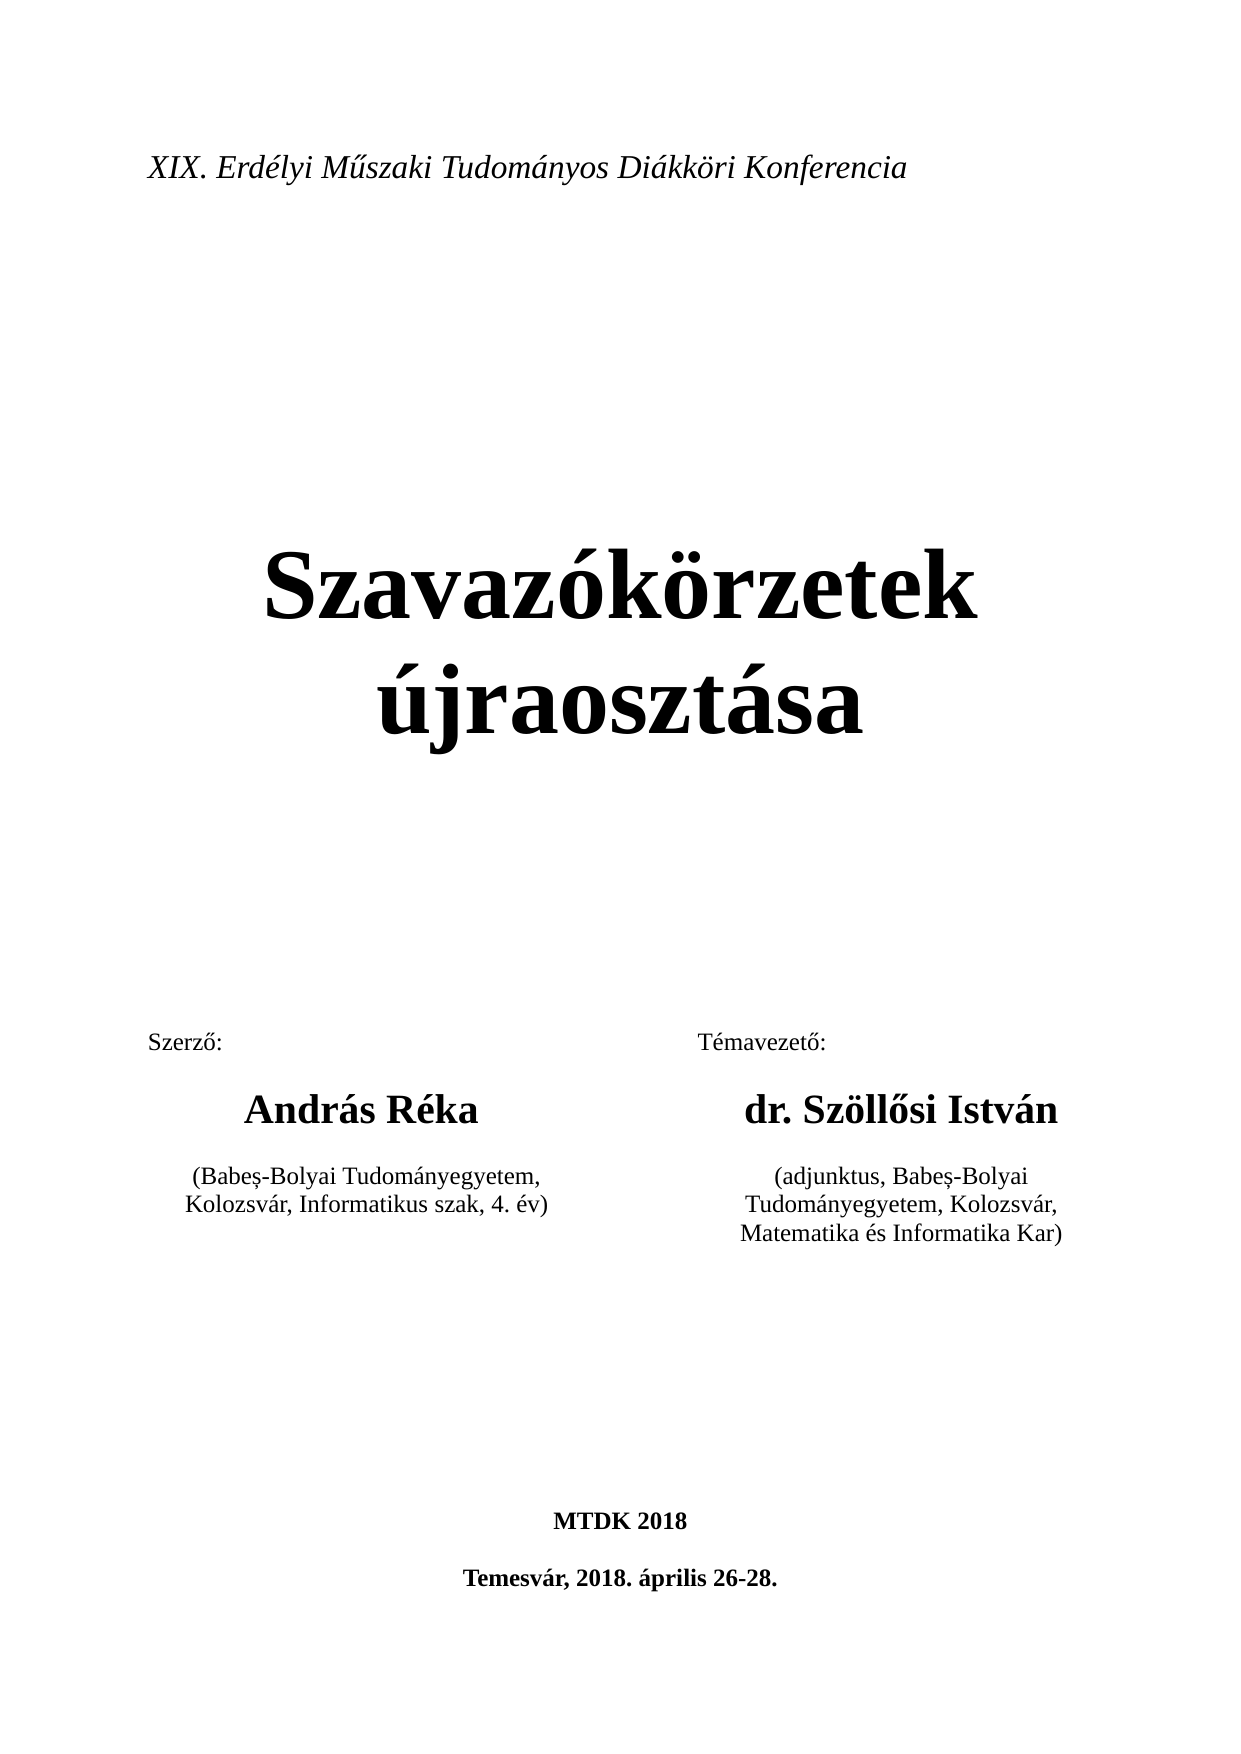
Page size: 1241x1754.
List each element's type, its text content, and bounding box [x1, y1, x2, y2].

text XIX. Erdélyi Műszaki Tudományos Diákköri Konferencia [148, 148, 1093, 186]
text MTDK 2018 [148, 1506, 1093, 1534]
text Temesvár, 2018. április 26-28. [148, 1563, 1093, 1592]
table_header Témavezető: dr. Szöllősi István (adjunktus, Babeș-Bolyai Tudományegyetem, Kolozsvár, Matematika és Informatika Kar) [697, 1027, 1105, 1247]
table_header Szerző: András Réka (Babeș-Bolyai Tudományegyetem, Kolozsvár, Informatikus szak, 4. év) [148, 1027, 585, 1247]
subtitle Szavazókörzetek újraosztása [148, 525, 1093, 755]
table_header [585, 1027, 697, 1247]
